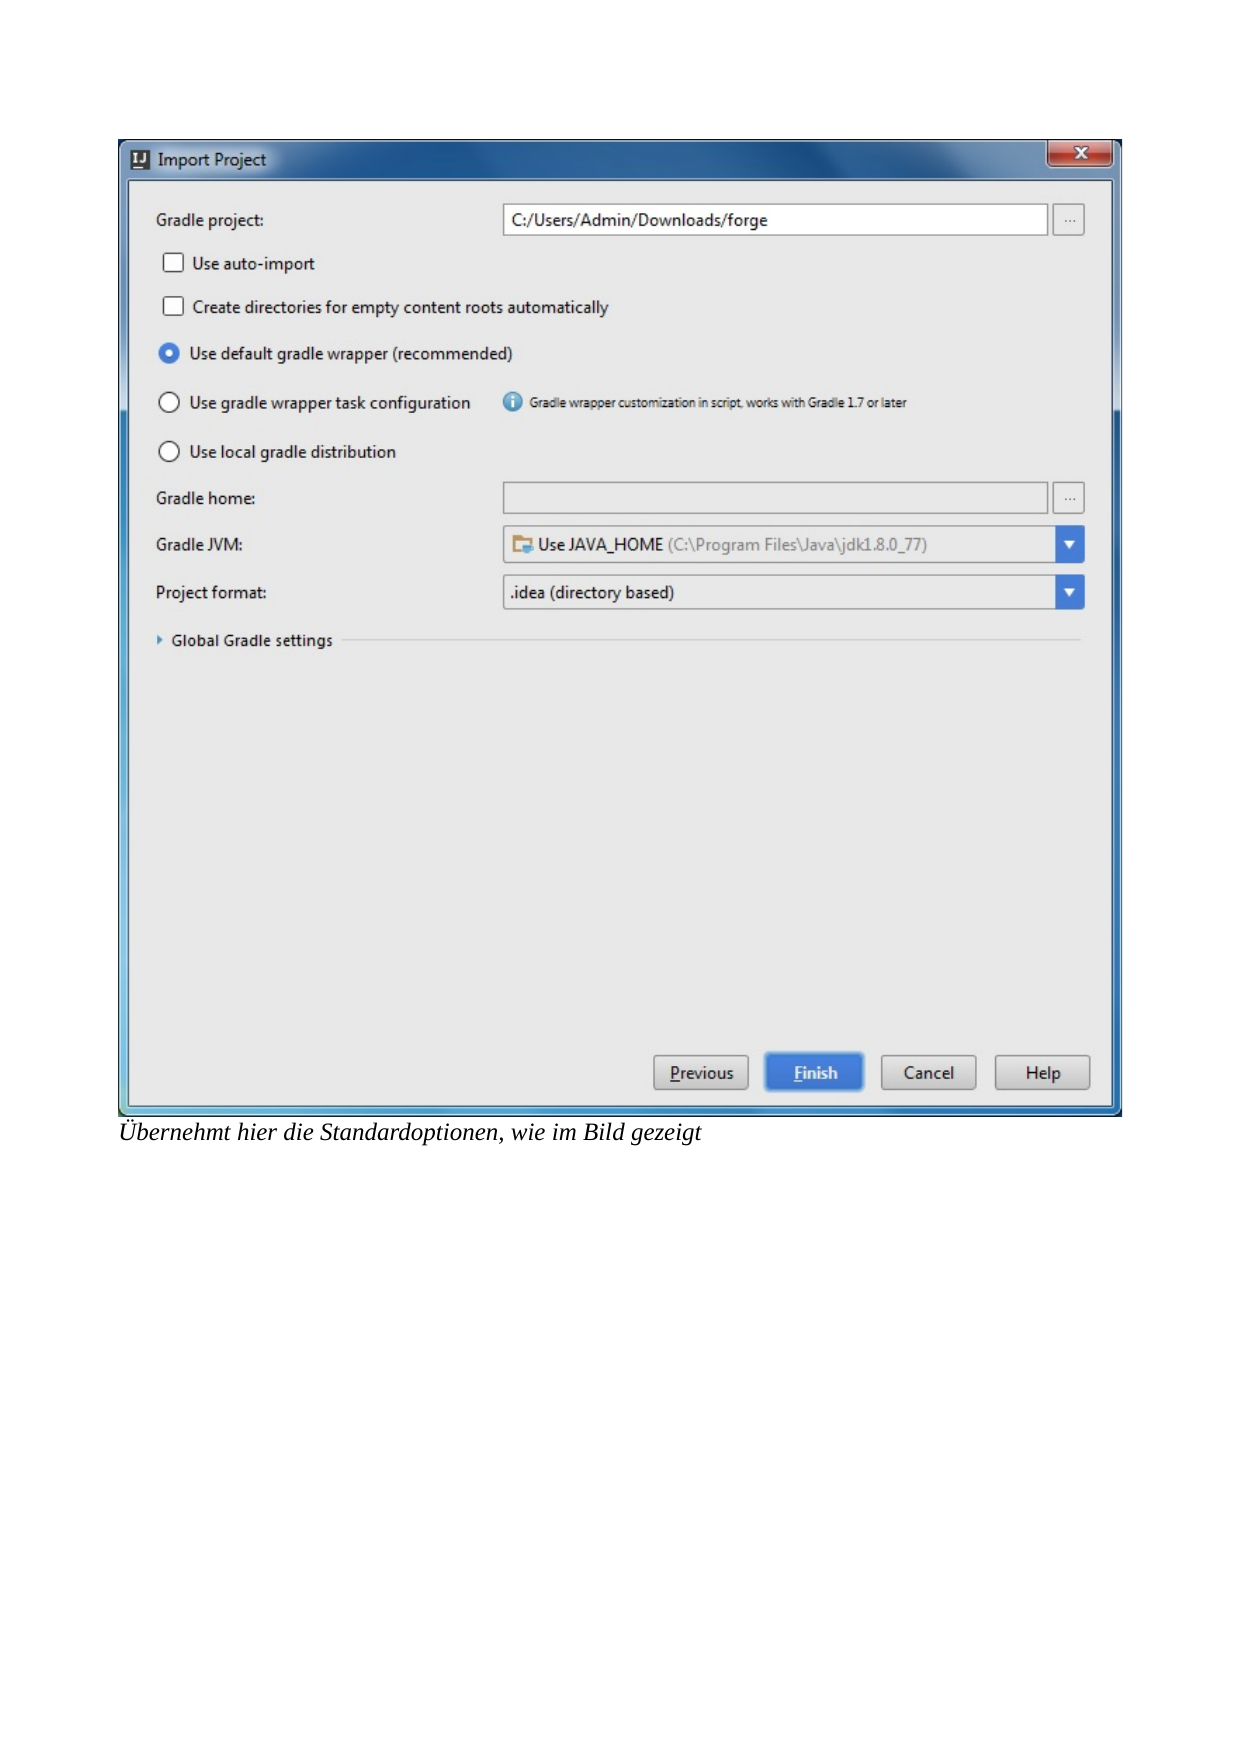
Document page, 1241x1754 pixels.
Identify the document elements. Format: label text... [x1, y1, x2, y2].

picture [118, 139, 1123, 1117]
text Übernehmt hier die Standardoptionen, wie im Bild gezeigt [118, 1117, 1122, 1145]
